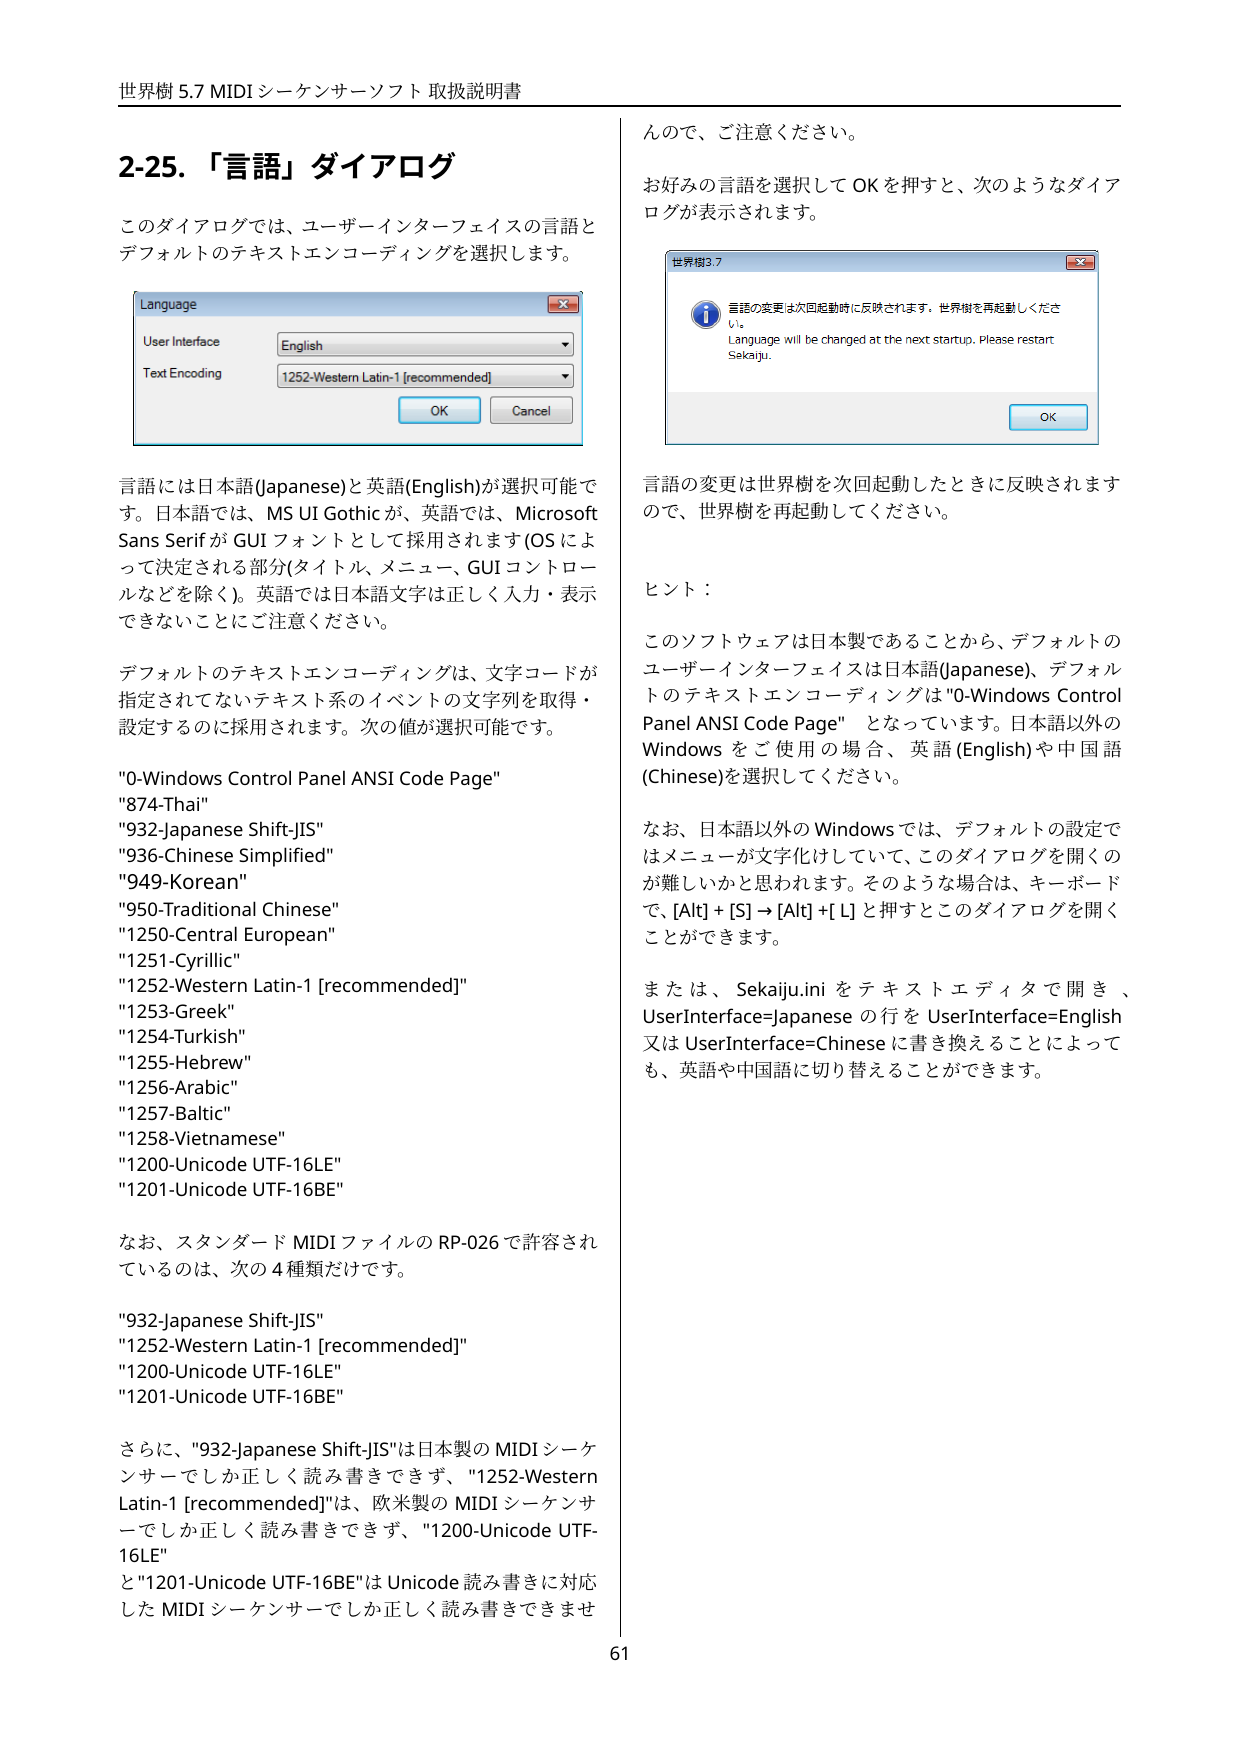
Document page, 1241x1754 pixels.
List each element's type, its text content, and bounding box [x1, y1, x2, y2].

text なお、スタンダードMIDIファイルのRP-026で許容されているのは、次の4種類だけです。 [118, 1228, 598, 1282]
text "950-Traditional Chinese" [118, 896, 598, 921]
text "1257-Baltic" [118, 1100, 598, 1126]
text 言語の変更は世界樹を次回起動したときに反映されますので、世界樹を再起動してください。 [642, 470, 1122, 524]
picture [665, 250, 1099, 445]
text "949-Korean" [118, 867, 598, 896]
text "1255-Hebrew" [118, 1049, 598, 1074]
text なお、日本語以外のWindowsでは、デフォルトの設定ではメニューが文字化けしていて、このダイアログを開くのが難しいかと思われます。そのような場合は、キーボードで、[Alt] + [S] → [Alt] +[ L] と押すとこのダイアログを開くことができます。 [642, 815, 1122, 950]
text "1251-Cyrillic" [118, 947, 598, 972]
text このソフトウェアは日本製であることから、デフォルトのユーザーインターフェイスは日本語(Japanese)、デフォルトのテキストエンコーディングは"0-Windows Control Panel ANSI Code Page" となっています。日本語以外のWindowsをご使用の場合、英語(English)や中国語(Chinese)を選択してください。 [642, 627, 1122, 789]
text んので、ご注意ください。 [642, 118, 1122, 145]
text "1254-Turkish" [118, 1023, 598, 1049]
text "1201-Unicode UTF-16BE" [118, 1177, 598, 1202]
text "936-Chinese Simplified" [118, 842, 598, 867]
text "874-Thai" [118, 791, 598, 816]
text ヒント： [642, 575, 1122, 602]
text "1252-Western Latin-1 [recommended]" [118, 972, 598, 998]
picture [133, 291, 583, 446]
text "1252-Western Latin-1 [recommended]" [118, 1333, 598, 1358]
text "932-Japanese Shift-JIS" [118, 816, 598, 842]
text "932-Japanese Shift-JIS" [118, 1307, 598, 1333]
text "1200-Unicode UTF-16LE" [118, 1151, 598, 1177]
text "1201-Unicode UTF-16BE" [118, 1384, 598, 1409]
subtitle 2-25. 「言語」ダイアログ [118, 144, 598, 186]
text お好みの言語を選択してOKを押すと、次のようなダイアログが表示されます。 [642, 171, 1122, 224]
text と"1201-Unicode UTF-16BE"はUnicode読み書きに対応したMIDIシーケンサーでしか正しく読み書きできませ [118, 1568, 598, 1622]
text "1253-Greek" [118, 998, 598, 1023]
text さらに、"932-Japanese Shift-JIS"は日本製のMIDIシーケンサーでしか正しく読み書きできず、"1252-Western Latin-1 [recommended]"は、欧米製のMIDIシーケンサーでしか正しく読み書きできず、"1200-Unicode UTF-16LE" [118, 1435, 598, 1568]
text "0-Windows Control Panel ANSI Code Page" [118, 765, 598, 791]
text 言語には日本語(Japanese)と英語(English)が選択可能です。日本語では、MS UI Gothicが、英語では、Microsoft Sans SerifがGUIフォントとして採用されます(OSによって決定される部分(タイトル、メニュー、GUIコントロールなどを除く)。英語では日本語文字は正しく入力・表示できないことにご注意ください。 [118, 472, 598, 633]
text デフォルトのテキストエンコーディングは、文字コードが指定されてないテキスト系のイベントの文字列を取得・設定するのに採用されます。次の値が選択可能です。 [118, 659, 598, 740]
text このダイアログでは、ユーザーインターフェイスの言語とデフォルトのテキストエンコーディングを選択します。 [118, 212, 598, 266]
text "1256-Arabic" [118, 1074, 598, 1100]
text または、Sekaiju.iniをテキストエディタで開き、UserInterface=Japaneseの行をUserInterface=English又はUserInterface=Chineseに書き換えることによっても、英語や中国語に切り替えることができます。 [642, 975, 1122, 1083]
text "1200-Unicode UTF-16LE" [118, 1358, 598, 1384]
text "1258-Vietnamese" [118, 1126, 598, 1151]
text "1250-Central European" [118, 921, 598, 947]
